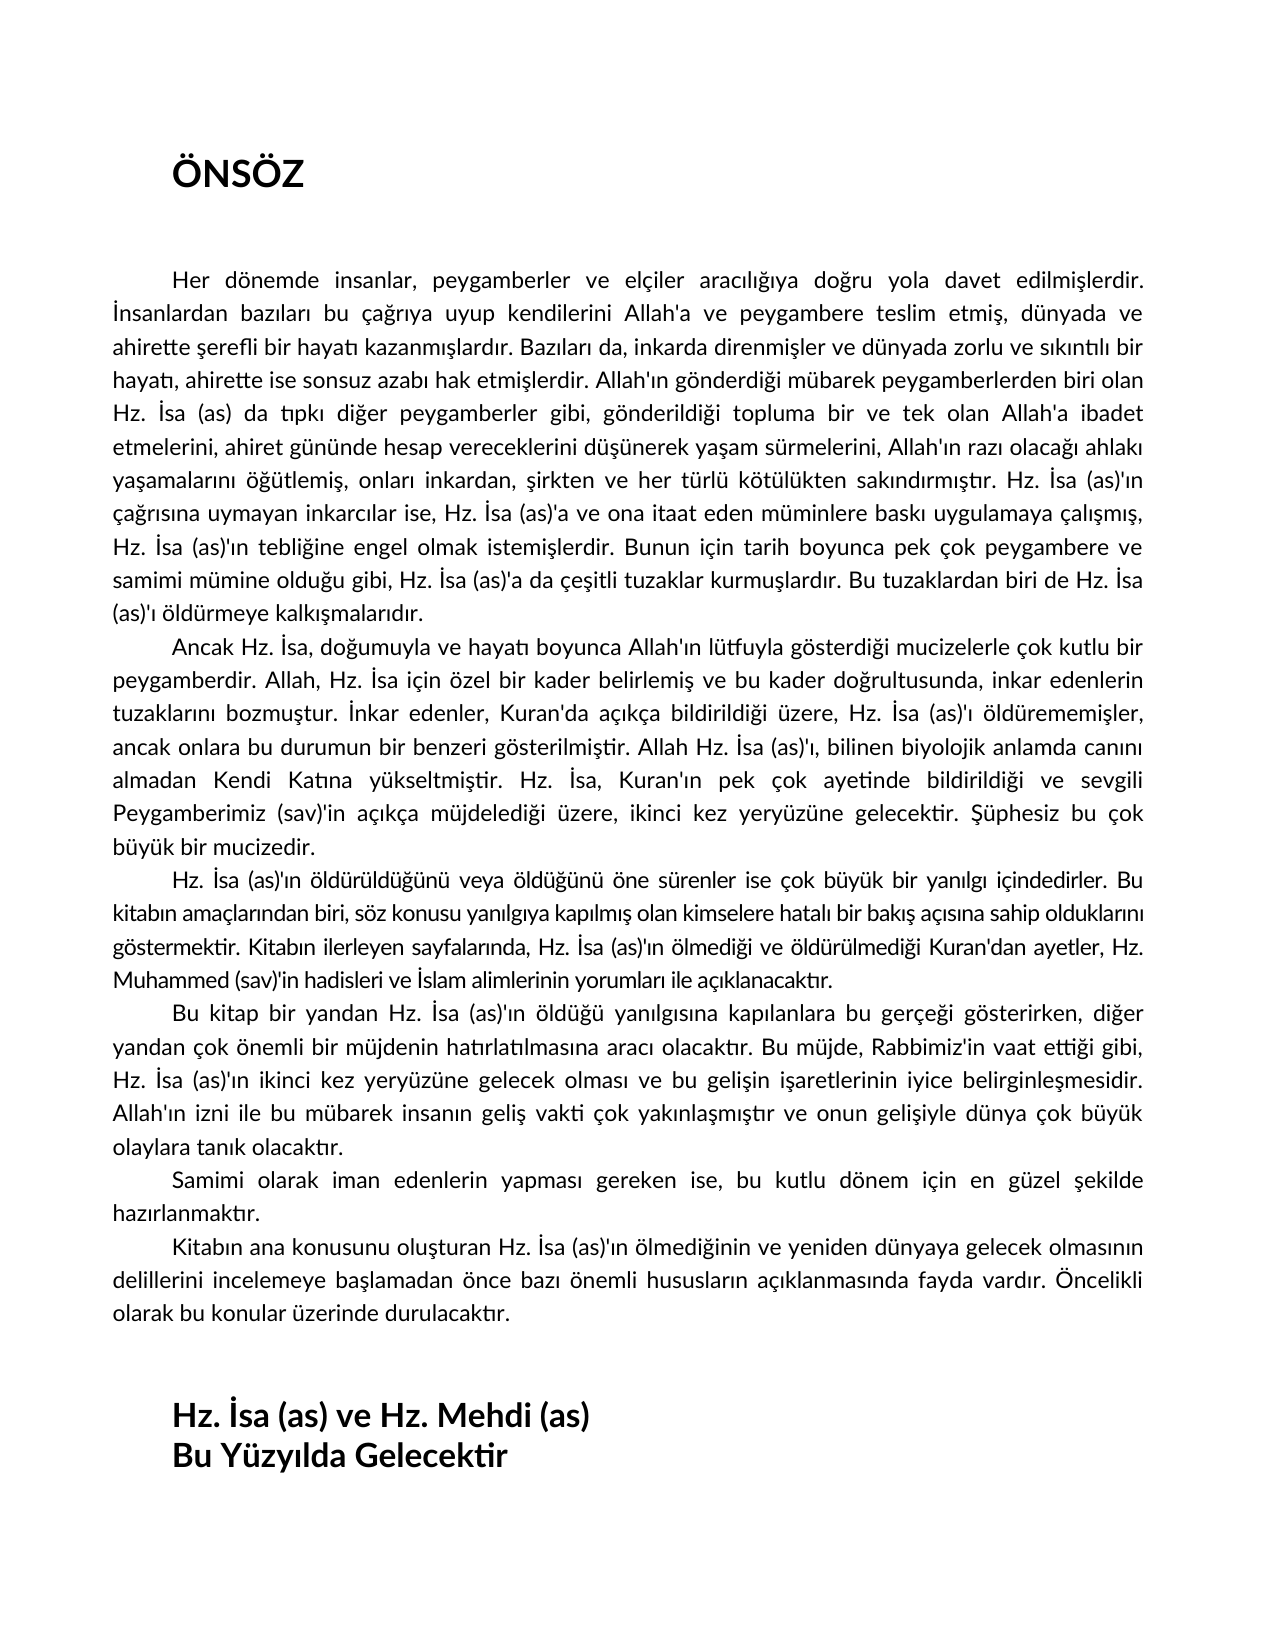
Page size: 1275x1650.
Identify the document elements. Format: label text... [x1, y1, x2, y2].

text Hz. İsa (as) ve Hz. Mehdi (as) [112, 1395, 1145, 1435]
text Ancak Hz. İsa, doğumuyla ve hayatı boyunca Allah'ın lütfuyla gösterdiği mucizelerle çok kutlu bir peygamberdir. Allah, Hz. İsa için özel bir kader belirlemiş ve bu kader doğrultusunda, inkar edenlerin tuzaklarını bozmuştur. İnkar edenler, Kuran'da açıkça bildirildiği üzere, Hz. İsa (as)'ı öldürememişler, ancak onlara bu durumun bir benzeri gösterilmiştir. Allah Hz. İsa (as)'ı, bilinen biyolojik anlamda canını almadan Kendi Katına yükseltmiştir. Hz. İsa, Kuran'ın pek çok ayetinde bildirildiği ve sevgili Peygamberimiz (sav)'in açıkça müjdelediği üzere, ikinci kez yeryüzüne gelecektir. Şüphesiz bu çok büyük bir mucizedir. [112, 628, 1145, 862]
text Bu kitap bir yandan Hz. İsa (as)'ın öldüğü yanılgısına kapılanlara bu gerçeği gösterirken, diğer yandan çok önemli bir müjdenin hatırlatılmasına aracı olacaktır. Bu müjde, Rabbimiz'in vaat ettiği gibi, Hz. İsa (as)'ın ikinci kez yeryüzüne gelecek olması ve bu gelişin işaretlerinin iyice belirginleşmesidir. Allah'ın izni ile bu mübarek insanın geliş vakti çok yakınlaşmıştır ve onun gelişiyle dünya çok büyük olaylara tanık olacaktır. [112, 995, 1145, 1162]
subtitle ÖNSÖZ [112, 150, 1145, 195]
text Samimi olarak iman edenlerin yapması gereken ise, bu kutlu dönem için en güzel şekilde hazırlanmaktır. [112, 1162, 1145, 1228]
text Kitabın ana konusunu oluşturan Hz. İsa (as)'ın ölmediğinin ve yeniden dünyaya gelecek olmasının delillerini incelemeye başlamadan önce bazı önemli hususların açıklanmasında fayda vardır. Öncelikli olarak bu konular üzerinde durulacaktır. [112, 1228, 1145, 1328]
text Bu Yüzyılda Gelecektir [112, 1435, 1145, 1475]
text Hz. İsa (as)'ın öldürüldüğünü veya öldüğünü öne sürenler ise çok büyük bir yanılgı içindedirler. Bu kitabın amaçlarından biri, söz konusu yanılgıya kapılmış olan kimselere hatalı bir bakış açısına sahip olduklarını göstermektir. Kitabın ilerleyen sayfalarında, Hz. İsa (as)'ın ölmediği ve öldürülmediği Kuran'dan ayetler, Hz. Muhammed (sav)'in hadisleri ve İslam alimlerinin yorumları ile açıklanacaktır. [112, 862, 1145, 995]
text Her dönemde insanlar, peygamberler ve elçiler aracılığıya doğru yola davet edilmişlerdir. İnsanlardan bazıları bu çağrıya uyup kendilerini Allah'a ve peygambere teslim etmiş, dünyada ve ahirette şerefli bir hayatı kazanmışlardır. Bazıları da, inkarda direnmişler ve dünyada zorlu ve sıkıntılı bir hayatı, ahirette ise sonsuz azabı hak etmişlerdir. Allah'ın gönderdiği mübarek peygamberlerden biri olan Hz. İsa (as) da tıpkı diğer peygamberler gibi, gönderildiği topluma bir ve tek olan Allah'a ibadet etmelerini, ahiret gününde hesap vereceklerini düşünerek yaşam sürmelerini, Allah'ın razı olacağı ahlakı yaşamalarını öğütlemiş, onları inkardan, şirkten ve her türlü kötülükten sakındırmıştır. Hz. İsa (as)'ın çağrısına uymayan inkarcılar ise, Hz. İsa (as)'a ve ona itaat eden müminlere baskı uygulamaya çalışmış, Hz. İsa (as)'ın tebliğine engel olmak istemişlerdir. Bunun için tarih boyunca pek çok peygambere ve samimi mümine olduğu gibi, Hz. İsa (as)'a da çeşitli tuzaklar kurmuşlardır. Bu tuzaklardan biri de Hz. İsa (as)'ı öldürmeye kalkışmalarıdır. [112, 262, 1145, 628]
